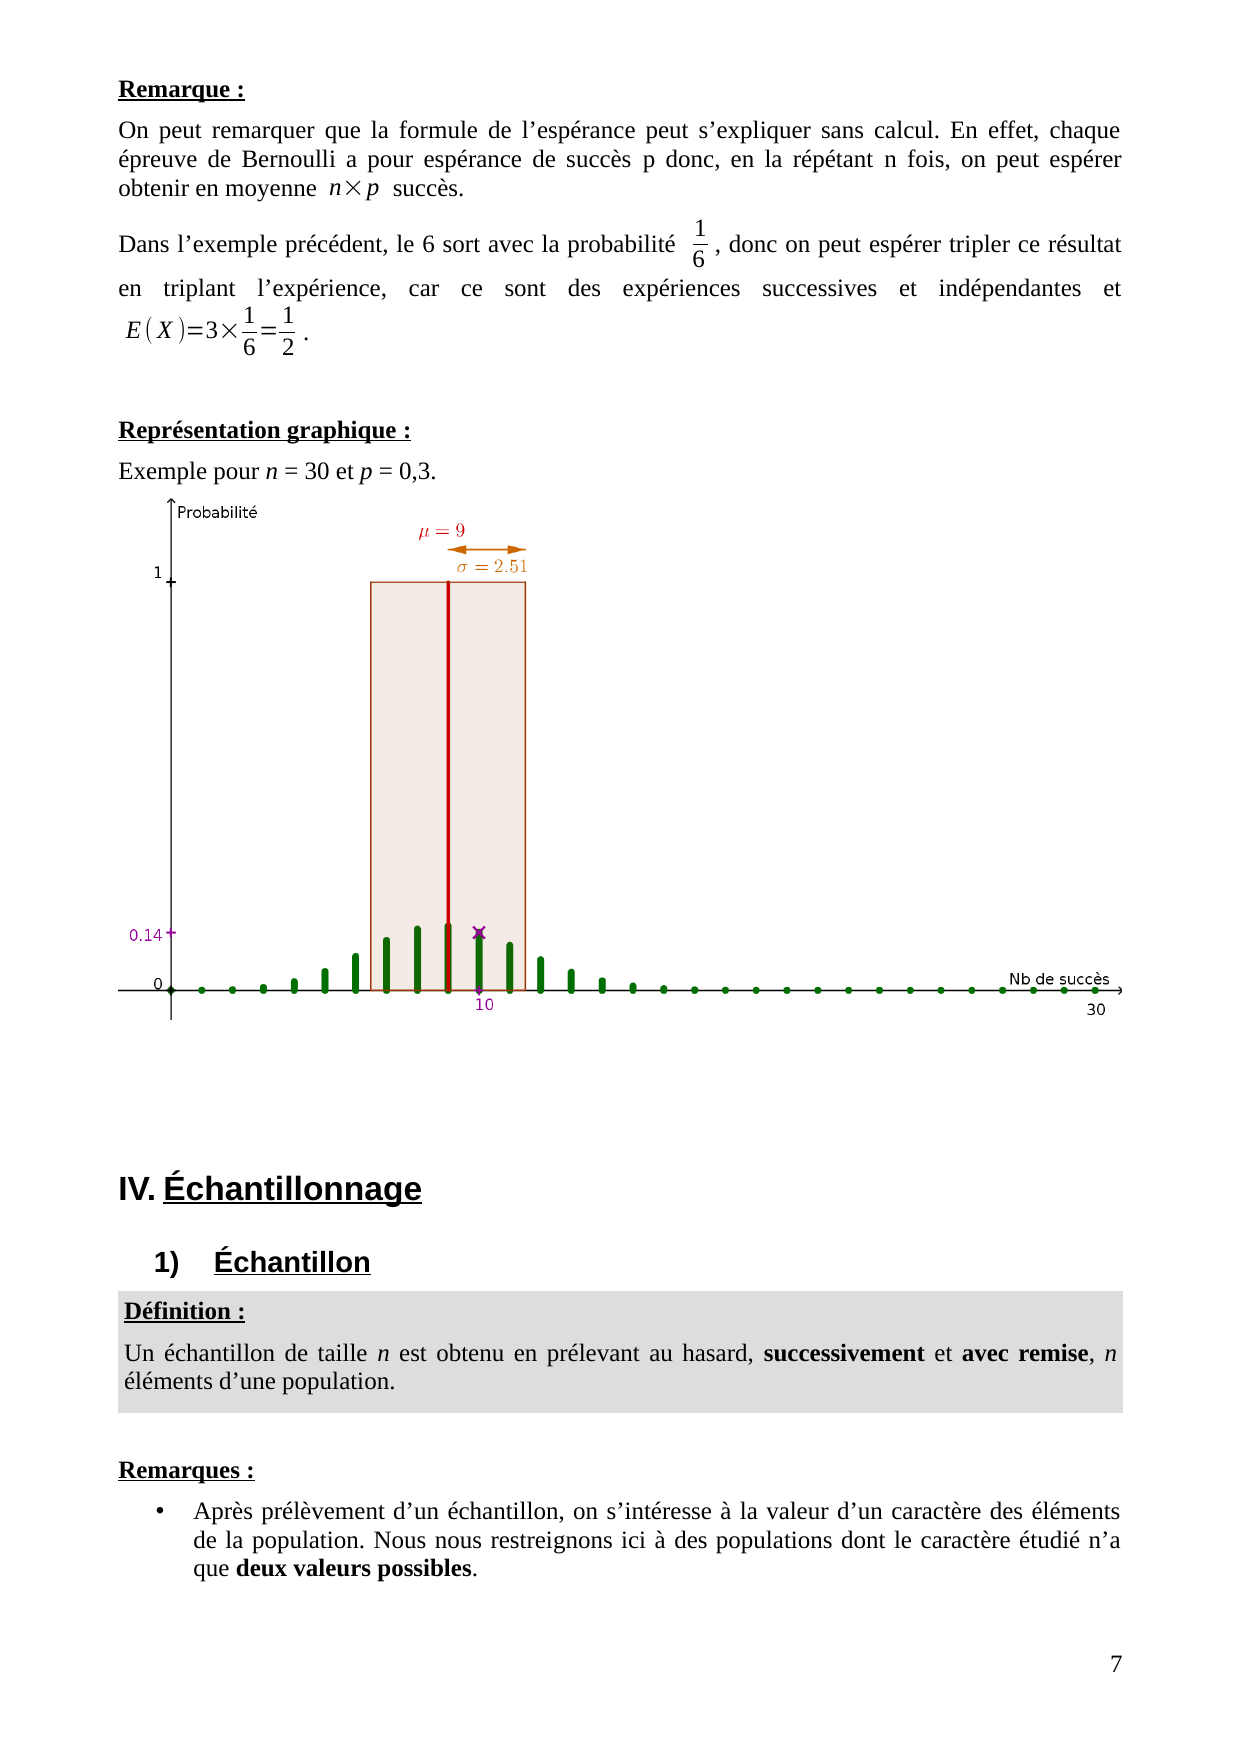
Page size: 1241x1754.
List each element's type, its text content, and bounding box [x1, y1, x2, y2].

table_header Définition : Un échantillon de taille n est obtenu en prélevant au hasard, successivement et avec remise, n éléments d’une population. [118, 1291, 1123, 1413]
text Dans l’exemple précédent, le 6 sort avec la probabilité , donc on peut espérer tripler ce résultat en triplant l’expérience, car ce sont des expériences successives et indépendantes et . [118, 214, 1122, 361]
text Représentation graphique : [118, 415, 1122, 444]
text Remarques : [118, 1455, 1122, 1483]
text Exemple pour n = 30 et p = 0,3. [118, 456, 1122, 485]
text Remarque : [118, 74, 1122, 103]
text On peut remarquer que la formule de l’espérance peut s’expliquer sans calcul. En effet, chaque épreuve de Bernoulli a pour espérance de succès p donc, en la répétant n fois, on peut espérer obtenir en moyenne succès. [118, 116, 1122, 202]
picture [118, 497, 1123, 1020]
list Après prélèvement d’un échantillon, on s’intéresse à la valeur d’un caractère des éléments de la population. Nous nous restreignons ici à des populations dont le caractère étudié n’a que deux valeurs possibles. [156, 1496, 1122, 1582]
subtitle Échantillonnage [118, 1168, 1122, 1207]
subtitle Échantillon [153, 1245, 1122, 1278]
